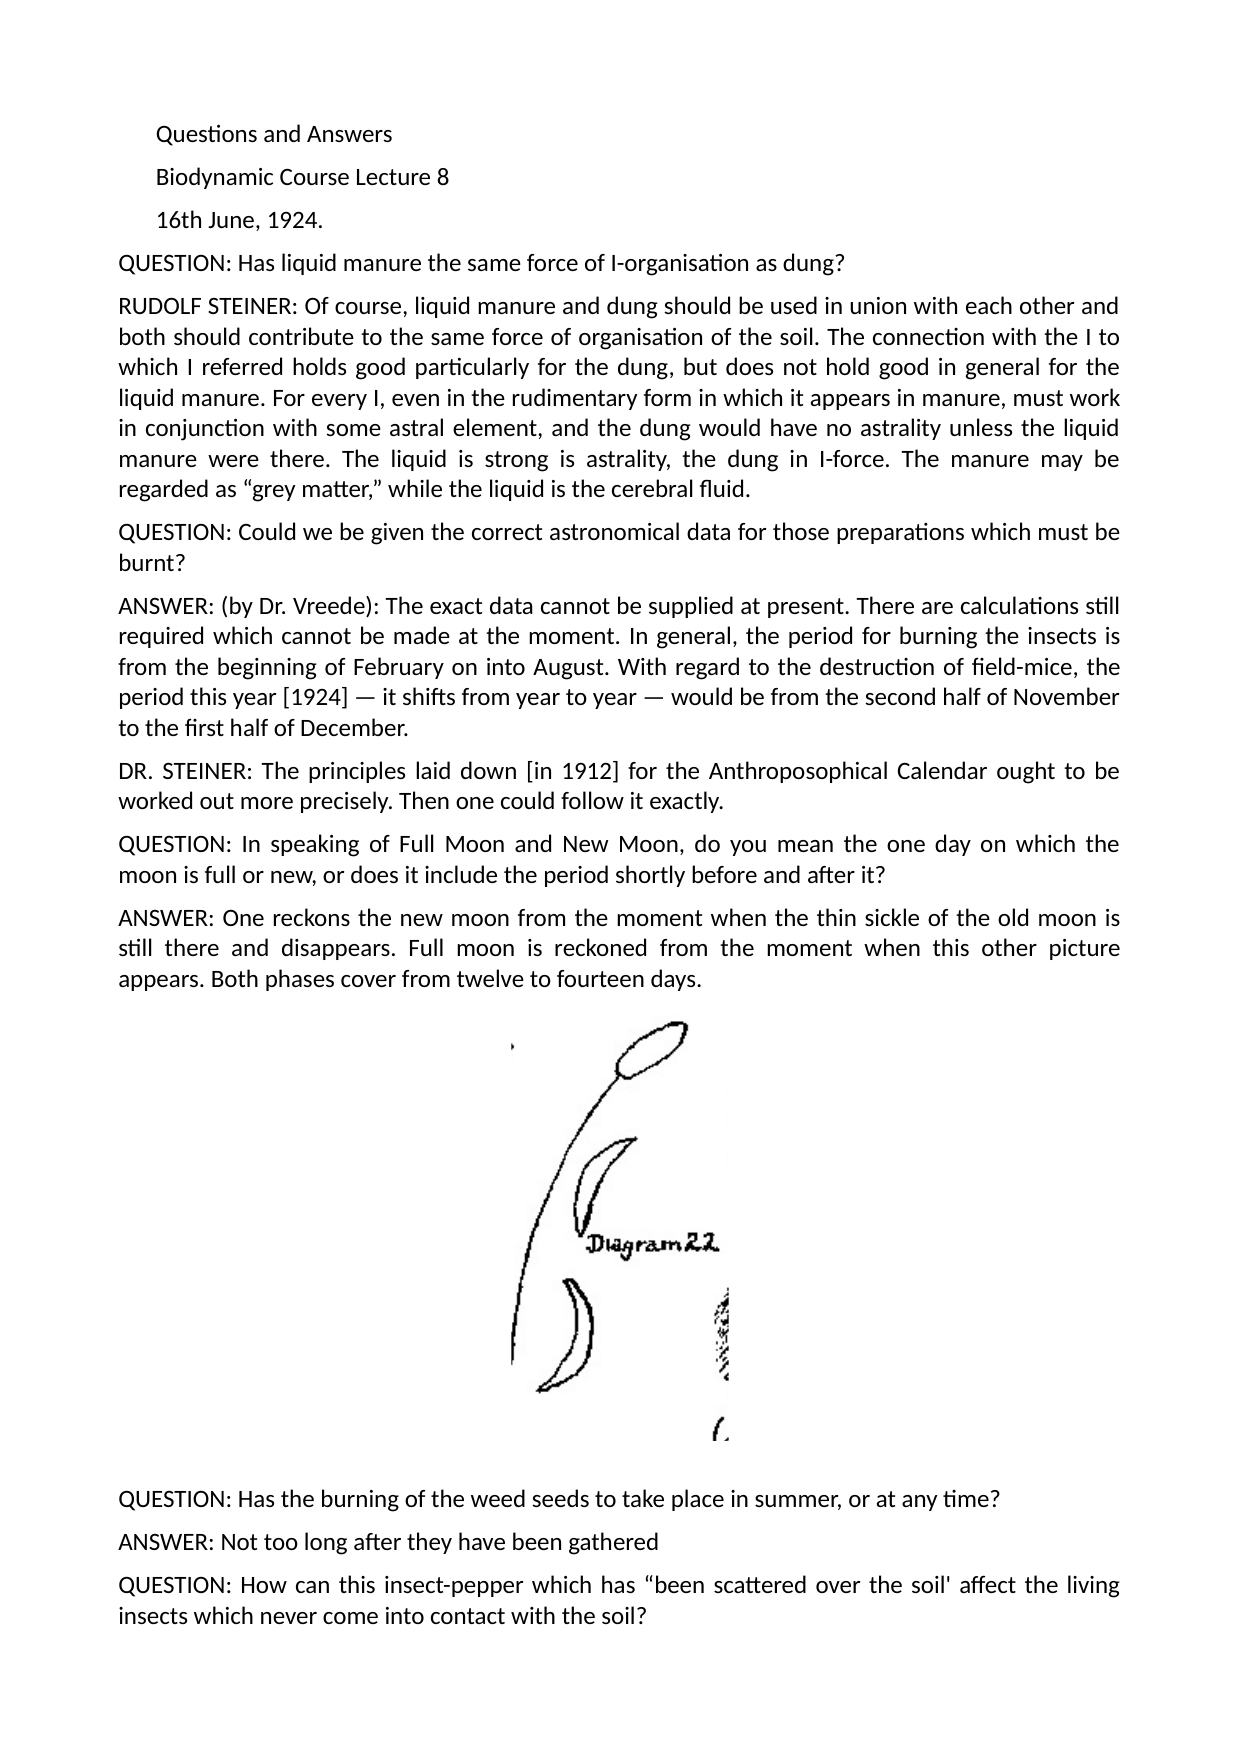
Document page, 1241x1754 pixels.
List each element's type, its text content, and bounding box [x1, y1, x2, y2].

text Biodynamic Course Lecture 8 [118, 161, 1122, 192]
text ANSWER: (by Dr. Vreede): The exact data cannot be supplied at present. There are calculations still required which cannot be made at the moment. In general, the period for burning the insects is from the beginning of February on into August. With regard to the destruction of field-mice, the period this year [1924] — it shifts from year to year — would be from the second half of November to the first half of December. [118, 590, 1122, 742]
text QUESTION: Has liquid manure the same force of I-organisation as dung? [118, 247, 1122, 278]
text QUESTION: How can this insect-pepper which has “been scattered over the soil' affect the living insects which never come into contact with the soil? [118, 1569, 1122, 1631]
text ANSWER: One reckons the new moon from the moment when the thin sickle of the old moon is still there and disappears. Full moon is reckoned from the moment when this other picture appears. Both phases cover from twelve to fourteen days. [118, 902, 1122, 994]
text Questions and Answers [118, 118, 1122, 149]
text QUESTION: Has the burning of the weed seeds to take place in summer, or at any time? [118, 1483, 1122, 1514]
text DR. STEINER: The principles laid down [in 1912] for the Anthroposophical Calendar ought to be worked out more precisely. Then one could follow it exactly. [118, 755, 1122, 816]
text ANSWER: Not too long after they have been gathered [118, 1527, 1122, 1557]
text QUESTION: In speaking of Full Moon and New Moon, do you mean the one day on which the moon is full or new, or does it include the period shortly before and after it? [118, 828, 1122, 889]
text QUESTION: Could we be given the correct astronomical data for those preparations which must be burnt? [118, 516, 1122, 577]
text RUDOLF STEINER: Of course, liquid manure and dung should be used in union with each other and both should contribute to the same force of organisation of the soil. The connection with the I to which I referred holds good particularly for the dung, but does not hold good in general for the liquid manure. For every I, even in the rudimentary form in which it appears in manure, must work in conjunction with some astral element, and the dung would have no astrality unless the liquid manure were there. The liquid is strong is astrality, the dung in I-force. The manure may be regarded as “grey matter,” while the liquid is the cerebral fluid. [118, 290, 1122, 504]
text 16th June, 1924. [118, 204, 1122, 235]
